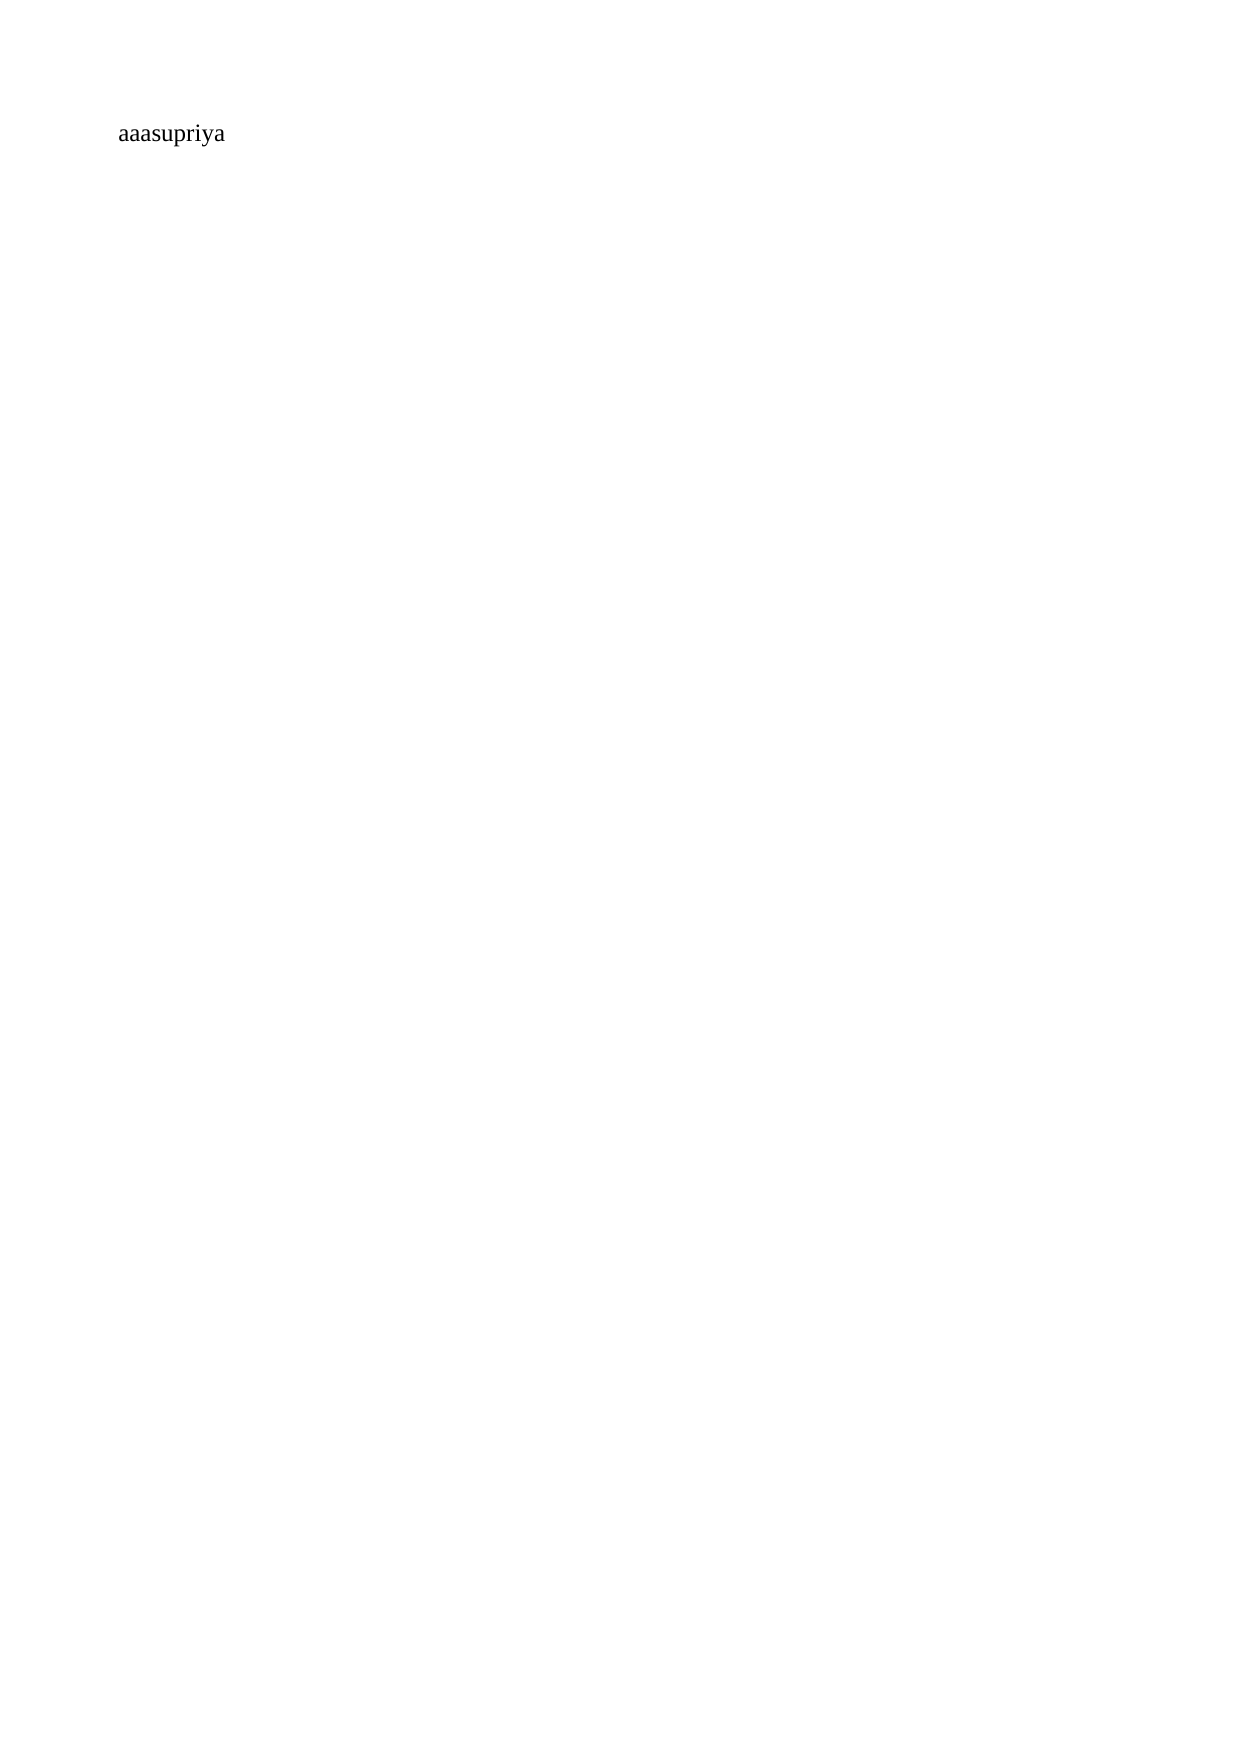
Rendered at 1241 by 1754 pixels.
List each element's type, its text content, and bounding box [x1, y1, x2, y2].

text aaasupriya [118, 118, 1122, 147]
